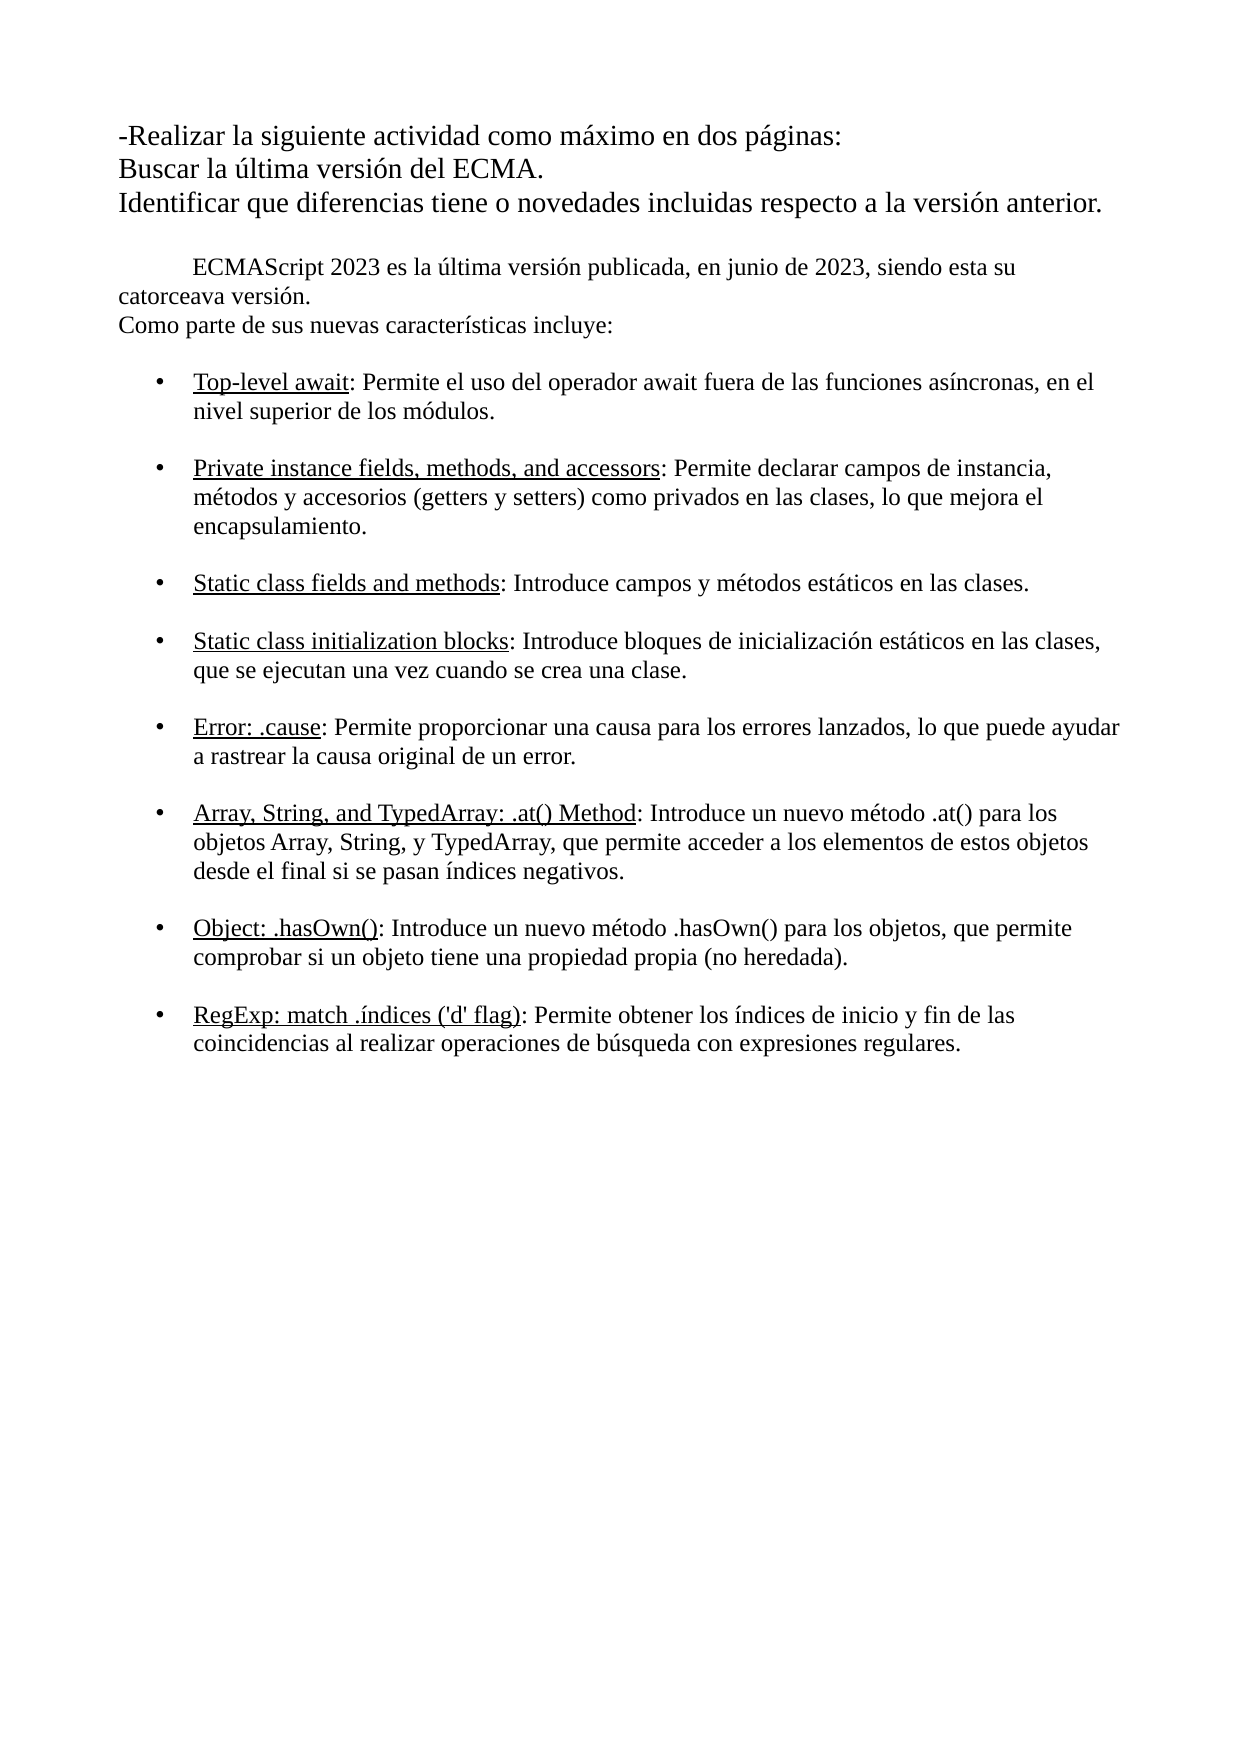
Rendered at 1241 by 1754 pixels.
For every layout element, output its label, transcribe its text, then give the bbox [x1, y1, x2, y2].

text Como parte de sus nuevas características incluye: [118, 310, 1122, 338]
text -Realizar la siguiente actividad como máximo en dos páginas: [118, 118, 1122, 152]
list Static class fields and methods: Introduce campos y métodos estáticos en las clases. [156, 568, 1122, 597]
list Object: .hasOwn(): Introduce un nuevo método .hasOwn() para los objetos, que permite comprobar si un objeto tiene una propiedad propia (no heredada). [156, 913, 1122, 971]
text Identificar que diferencias tiene o novedades incluidas respecto a la versión anterior. [118, 185, 1122, 219]
text Buscar la última versión del ECMA. [118, 152, 1122, 185]
list Array, String, and TypedArray: .at() Method: Introduce un nuevo método .at() para los objetos Array, String, y TypedArray, que permite acceder a los elementos de estos objetos desde el final si se pasan índices negativos. [156, 798, 1122, 885]
list RegExp: match .índices ('d' flag): Permite obtener los índices de inicio y fin de las coincidencias al realizar operaciones de búsqueda con expresiones regulares. [156, 1000, 1122, 1057]
list Top-level await: Permite el uso del operador await fuera de las funciones asíncronas, en el nivel superior de los módulos. [156, 367, 1122, 425]
list Error: .cause: Permite proporcionar una causa para los errores lanzados, lo que puede ayudar a rastrear la causa original de un error. [156, 712, 1122, 770]
text ECMAScript 2023 es la última versión publicada, en junio de 2023, siendo esta su catorceava versión. [118, 252, 1122, 310]
list Private instance fields, methods, and accessors: Permite declarar campos de instancia, métodos y accesorios (getters y setters) como privados en las clases, lo que mejora el encapsulamiento. [156, 453, 1122, 540]
list Static class initialization blocks: Introduce bloques de inicialización estáticos en las clases, que se ejecutan una vez cuando se crea una clase. [156, 626, 1122, 683]
